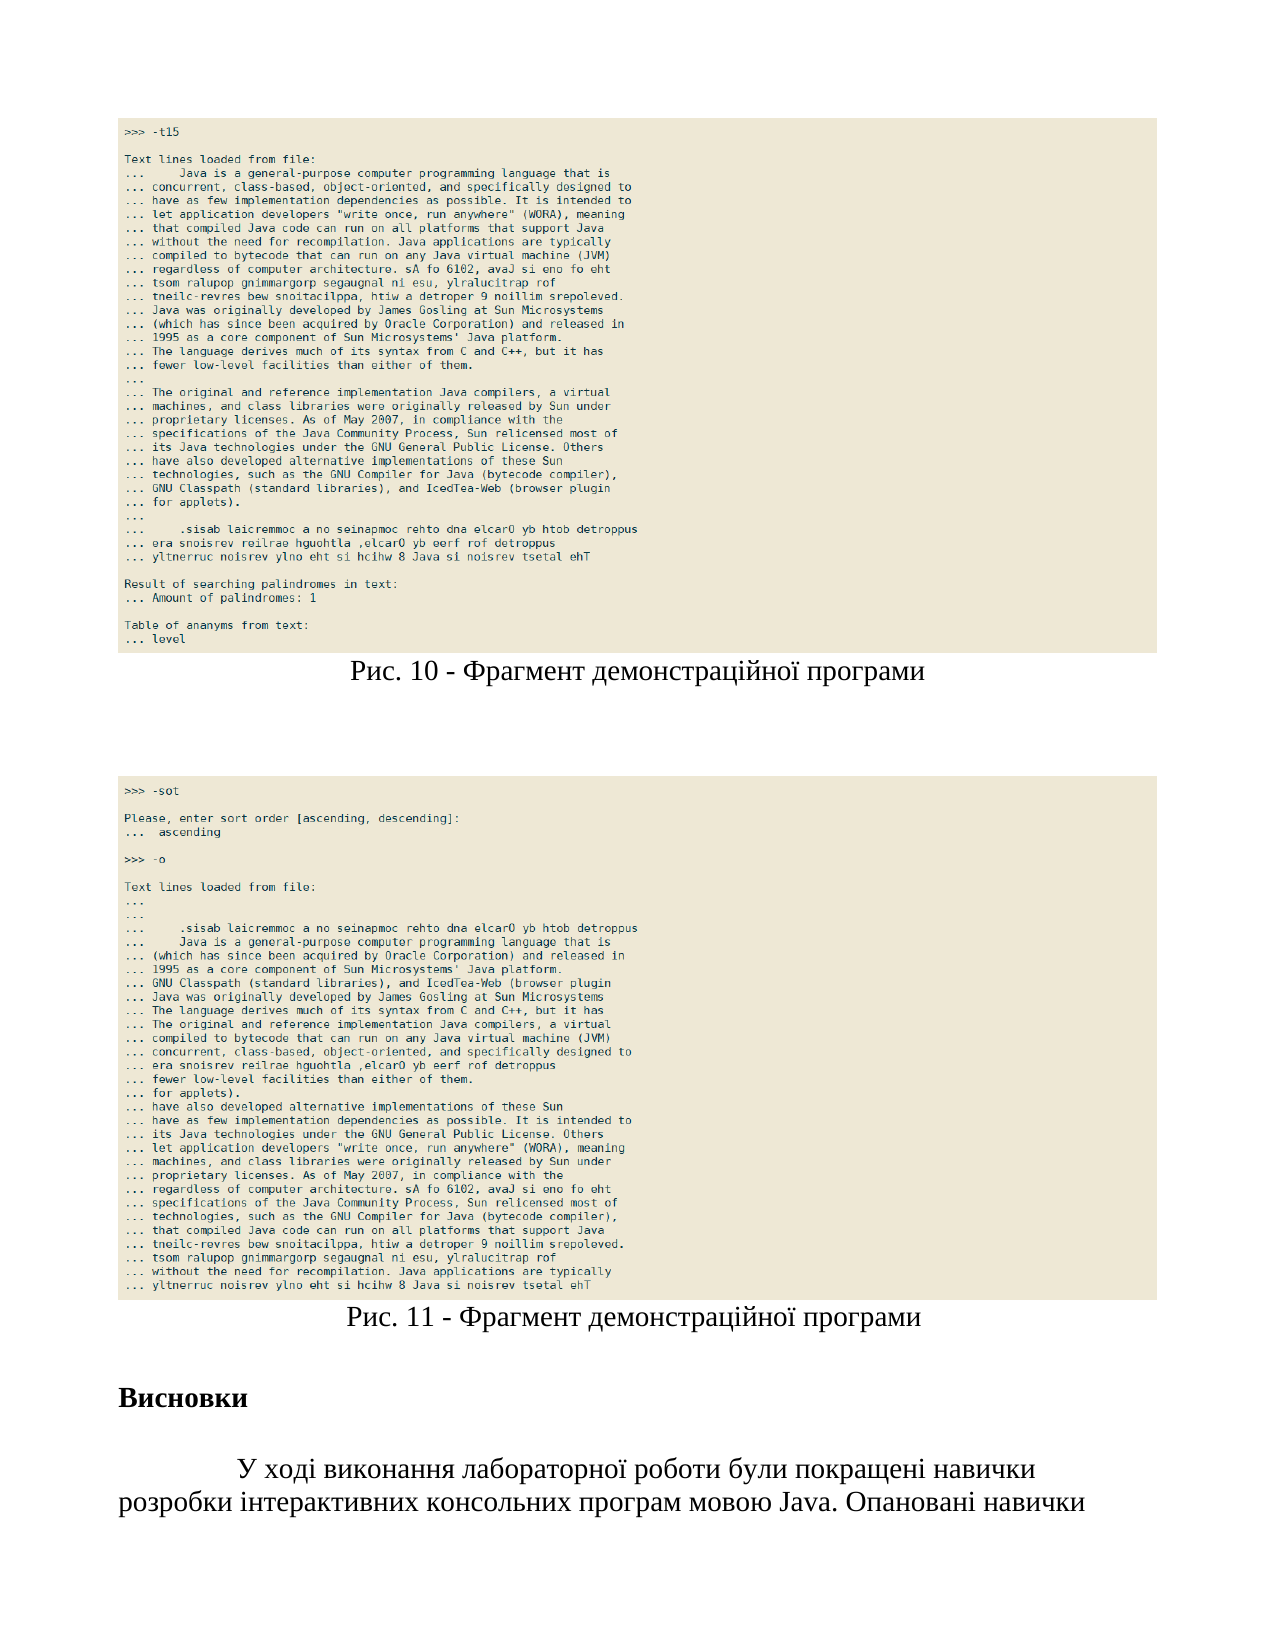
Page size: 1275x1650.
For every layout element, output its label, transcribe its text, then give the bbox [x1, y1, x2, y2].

text Рис. 10 - Фрагмент демонстраційної програми [118, 653, 1157, 687]
picture [118, 776, 1157, 1300]
picture [118, 118, 1157, 653]
text У ході виконання лабораторної роботи були покращені навички розробки інтерактивних консольних програм мовою Java. Опановані навички [118, 1451, 1157, 1518]
text Рис. 11 - Фрагмент демонстраційної програми [118, 1300, 1157, 1333]
text Висновки [118, 1380, 1157, 1413]
